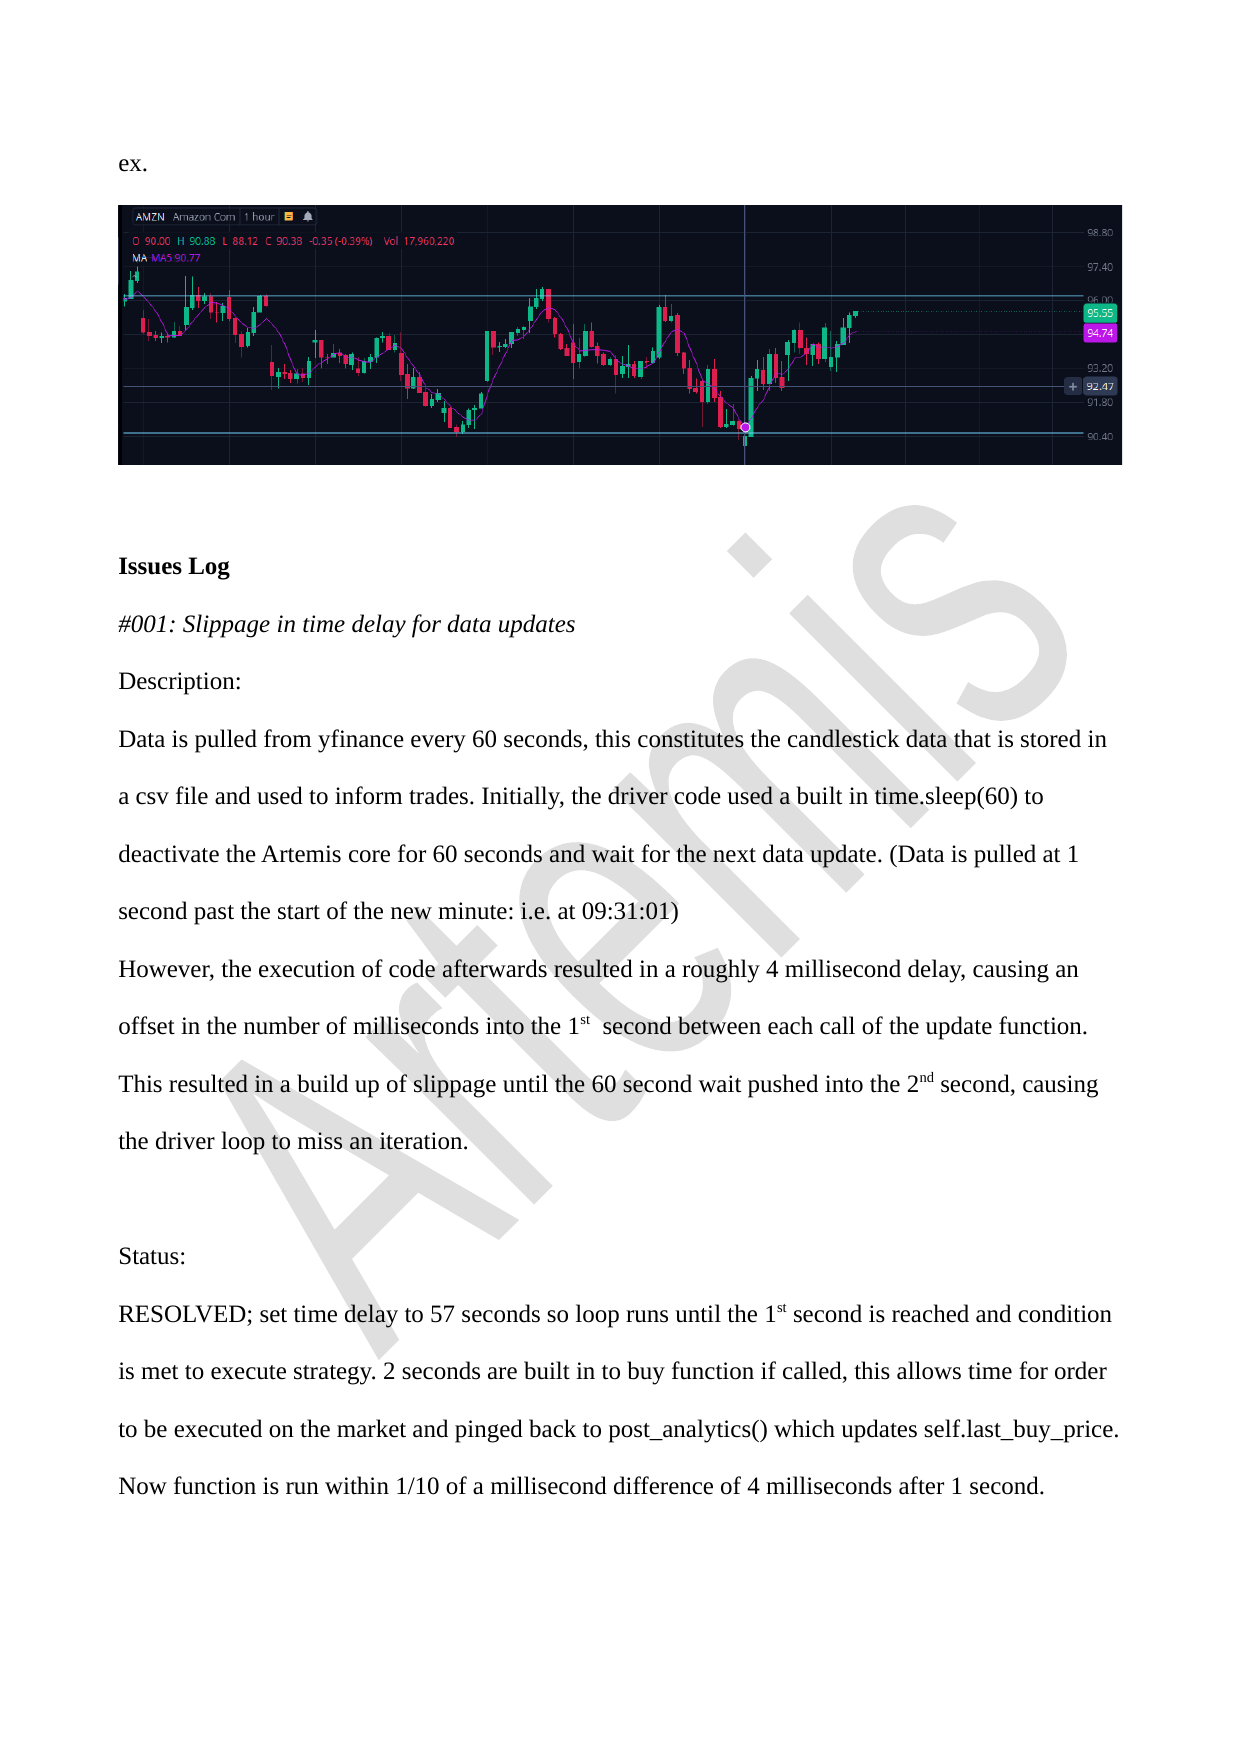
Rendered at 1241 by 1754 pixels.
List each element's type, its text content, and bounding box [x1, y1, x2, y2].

text Data is pulled from yfinance every 60 seconds, this constitutes the candlestick data that is stored in a csv file and used to inform trades. Initially, the driver code used a built in time.sleep(60) to deactivate the Artemis core for 60 seconds and wait for the next data update. (Data is pulled at 1 second past the start of the new minute: i.e. at 09:31:01) [118, 724, 747, 925]
text ex. [118, 148, 1122, 176]
text Data is pulled from yfinance every 60 seconds, this constitutes the candlestick data that is stored in a csv file and used to inform trades. Initially, the driver code used a built in time.sleep(60) to deactivate the Artemis core for 60 seconds and wait for the next data update. (Data is pulled at 1 second past the start of the new minute: i.e. at 09:31:01) [669, 724, 1122, 925]
text [881, 551, 1122, 580]
text [780, 666, 869, 695]
text [1051, 666, 1122, 695]
text [880, 666, 1033, 695]
text [1048, 609, 1122, 637]
text However, the execution of code afterwards resulted in a roughly 4 millisecond delay, causing an offset in the number of milliseconds into the 1st second between each call of the update function. This resulted in a build up of slippage until the 60 second wait pushed into the 2nd second, causing the driver loop to miss an iteration. [118, 954, 1122, 1155]
text #001: Slippage in time delay for data updates [118, 609, 811, 637]
text [353, 1241, 1122, 1270]
picture [118, 205, 1123, 465]
text Now function is run within 1/10 of a millisecond difference of 4 milliseconds after 1 second. [118, 1471, 1122, 1500]
text Issues Log [118, 551, 854, 580]
text RESOLVED; set time delay to 57 seconds so loop runs until the 1st second is reached and condition is met to execute strategy. 2 seconds are built in to buy function if called, this allows time for order to be executed on the market and pinged back to post_analytics() which updates self.last_buy_price. [118, 1299, 1122, 1442]
text Status: [118, 1241, 326, 1270]
text [823, 609, 1035, 637]
text Description: [118, 666, 729, 695]
